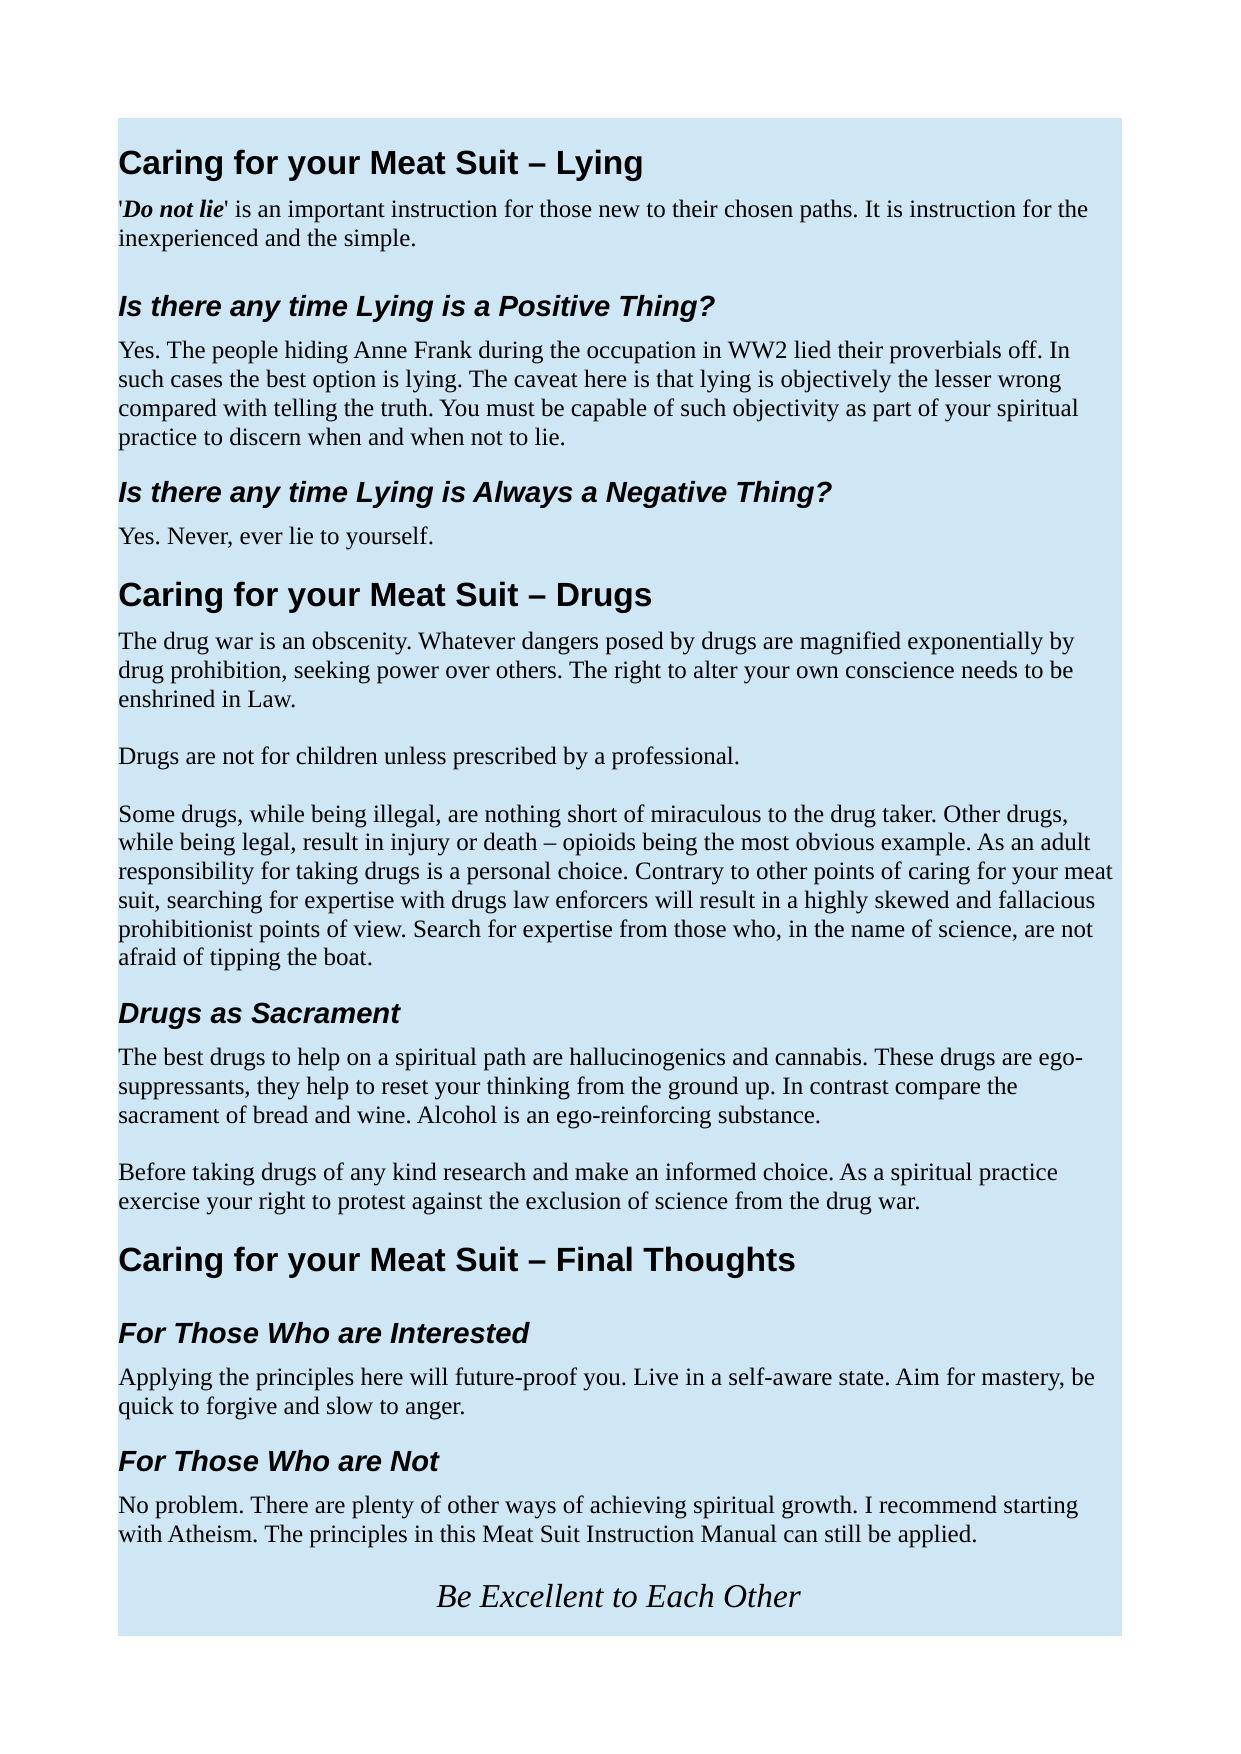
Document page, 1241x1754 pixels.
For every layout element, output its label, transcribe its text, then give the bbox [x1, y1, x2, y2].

text Yes. Never, ever lie to yourself. [118, 521, 1122, 550]
subtitle Is there any time Lying is a Positive Thing? [118, 289, 1122, 323]
text The drug war is an obscenity. Whatever dangers posed by drugs are magnified exponentially by drug prohibition, seeking power over others. The right to alter your own conscience needs to be enshrined in Law. [118, 626, 1122, 712]
subtitle Drugs as Sacrament [118, 996, 1122, 1030]
subtitle Caring for your Meat Suit – Final Thoughts [118, 1240, 1122, 1278]
text Applying the principles here will future-proof you. Live in a self-aware state. Aim for mastery, be quick to forgive and slow to anger. [118, 1362, 1122, 1419]
text 'Do not lie' is an important instruction for those new to their chosen paths. It is instruction for the inexperienced and the simple. [118, 194, 1122, 252]
subtitle Is there any time Lying is Always a Negative Thing? [118, 475, 1122, 509]
text Drugs are not for children unless prescribed by a professional. [118, 741, 1122, 770]
subtitle Caring for your Meat Suit – Drugs [118, 575, 1122, 614]
text Be Excellent to Each Other [118, 1577, 1122, 1615]
text The best drugs to help on a spiritual path are hallucinogenics and cannabis. These drugs are ego-suppressants, they help to reset your thinking from the ground up. In contrast compare the sacrament of bread and wine. Alcohol is an ego-reinforcing substance. [118, 1042, 1122, 1128]
text Yes. The people hiding Anne Frank during the occupation in WW2 lied their proverbials off. In such cases the best option is lying. The caveat here is that lying is objectively the lesser wrong compared with telling the truth. You must be capable of such objectivity as part of your spiritual practice to discern when and when not to lie. [118, 335, 1122, 450]
subtitle For Those Who are Not [118, 1444, 1122, 1478]
text No problem. There are plenty of other ways of achieving spiritual growth. I recommend starting with Atheism. The principles in this Meat Suit Instruction Manual can still be applied. [118, 1491, 1122, 1548]
text Before taking drugs of any kind research and make an informed choice. As a spiritual practice exercise your right to protest against the exclusion of science from the drug war. [118, 1157, 1122, 1215]
subtitle For Those Who are Interested [118, 1316, 1122, 1349]
subtitle Caring for your Meat Suit – Lying [118, 143, 1122, 182]
text Some drugs, while being illegal, are nothing short of miraculous to the drug taker. Other drugs, while being legal, result in injury or death – opioids being the most obvious example. As an adult responsibility for taking drugs is a personal choice. Contrary to other points of caring for your meat suit, searching for expertise with drugs law enforcers will result in a highly skewed and fallacious prohibitionist points of view. Search for expertise from those who, in the name of science, are not afraid of tipping the boat. [118, 799, 1122, 971]
